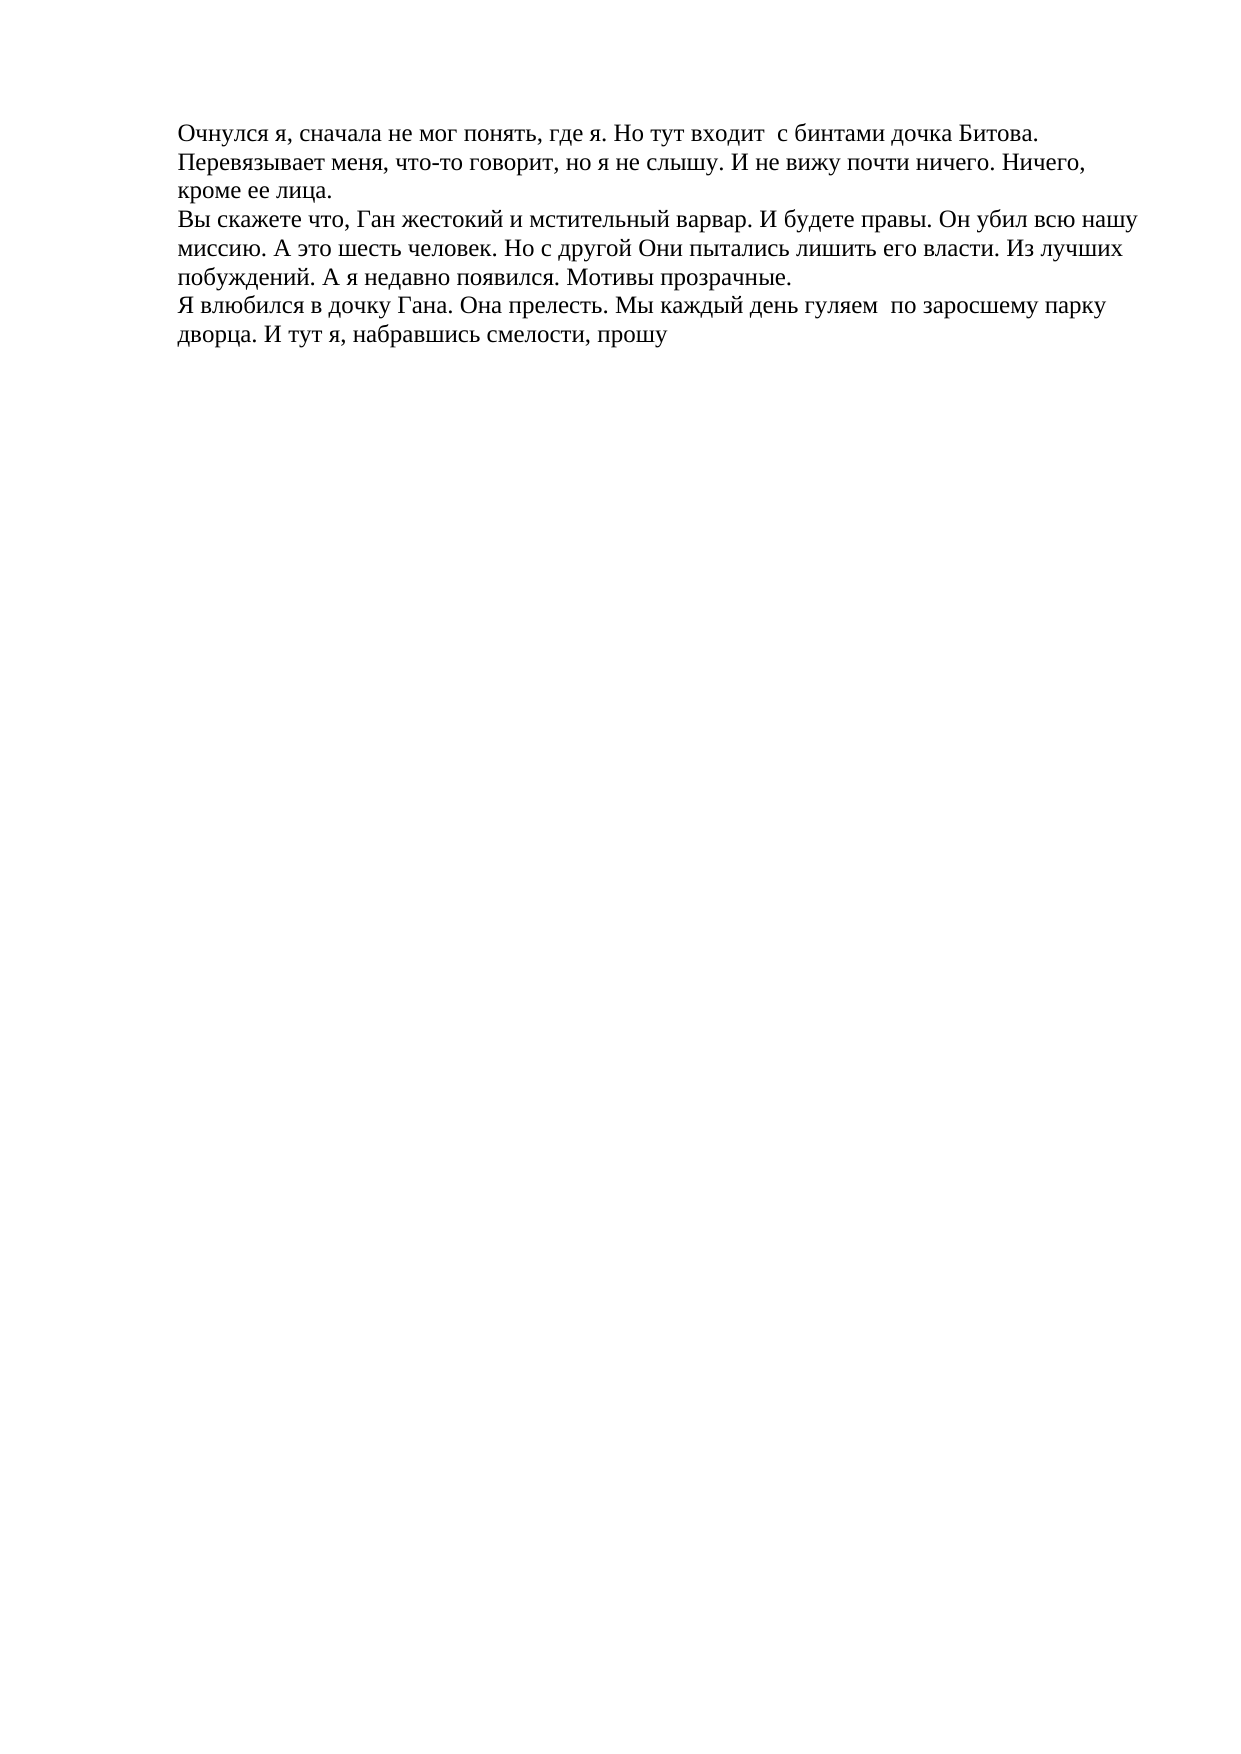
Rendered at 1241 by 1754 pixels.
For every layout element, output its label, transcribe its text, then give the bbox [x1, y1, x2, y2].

text Очнулся я, сначала не мог понять, где я. Но тут входит с бинтами дочка Битова. Перевязывает меня, что-то говорит, но я не слышу. И не вижу почти ничего. Ничего, кроме ее лица. [177, 118, 1152, 204]
text Я влюбился в дочку Гана. Она прелесть. Мы каждый день гуляем по заросшему парку дворца. И тут я, набравшись смелости, прошу [177, 291, 1152, 348]
text Вы скажете что, Ган жестокий и мстительный варвар. И будете правы. Он убил всю нашу миссию. А это шесть человек. Но с другой Они пытались лишить его власти. Из лучших побуждений. А я недавно появился. Мотивы прозрачные. [177, 204, 1152, 291]
